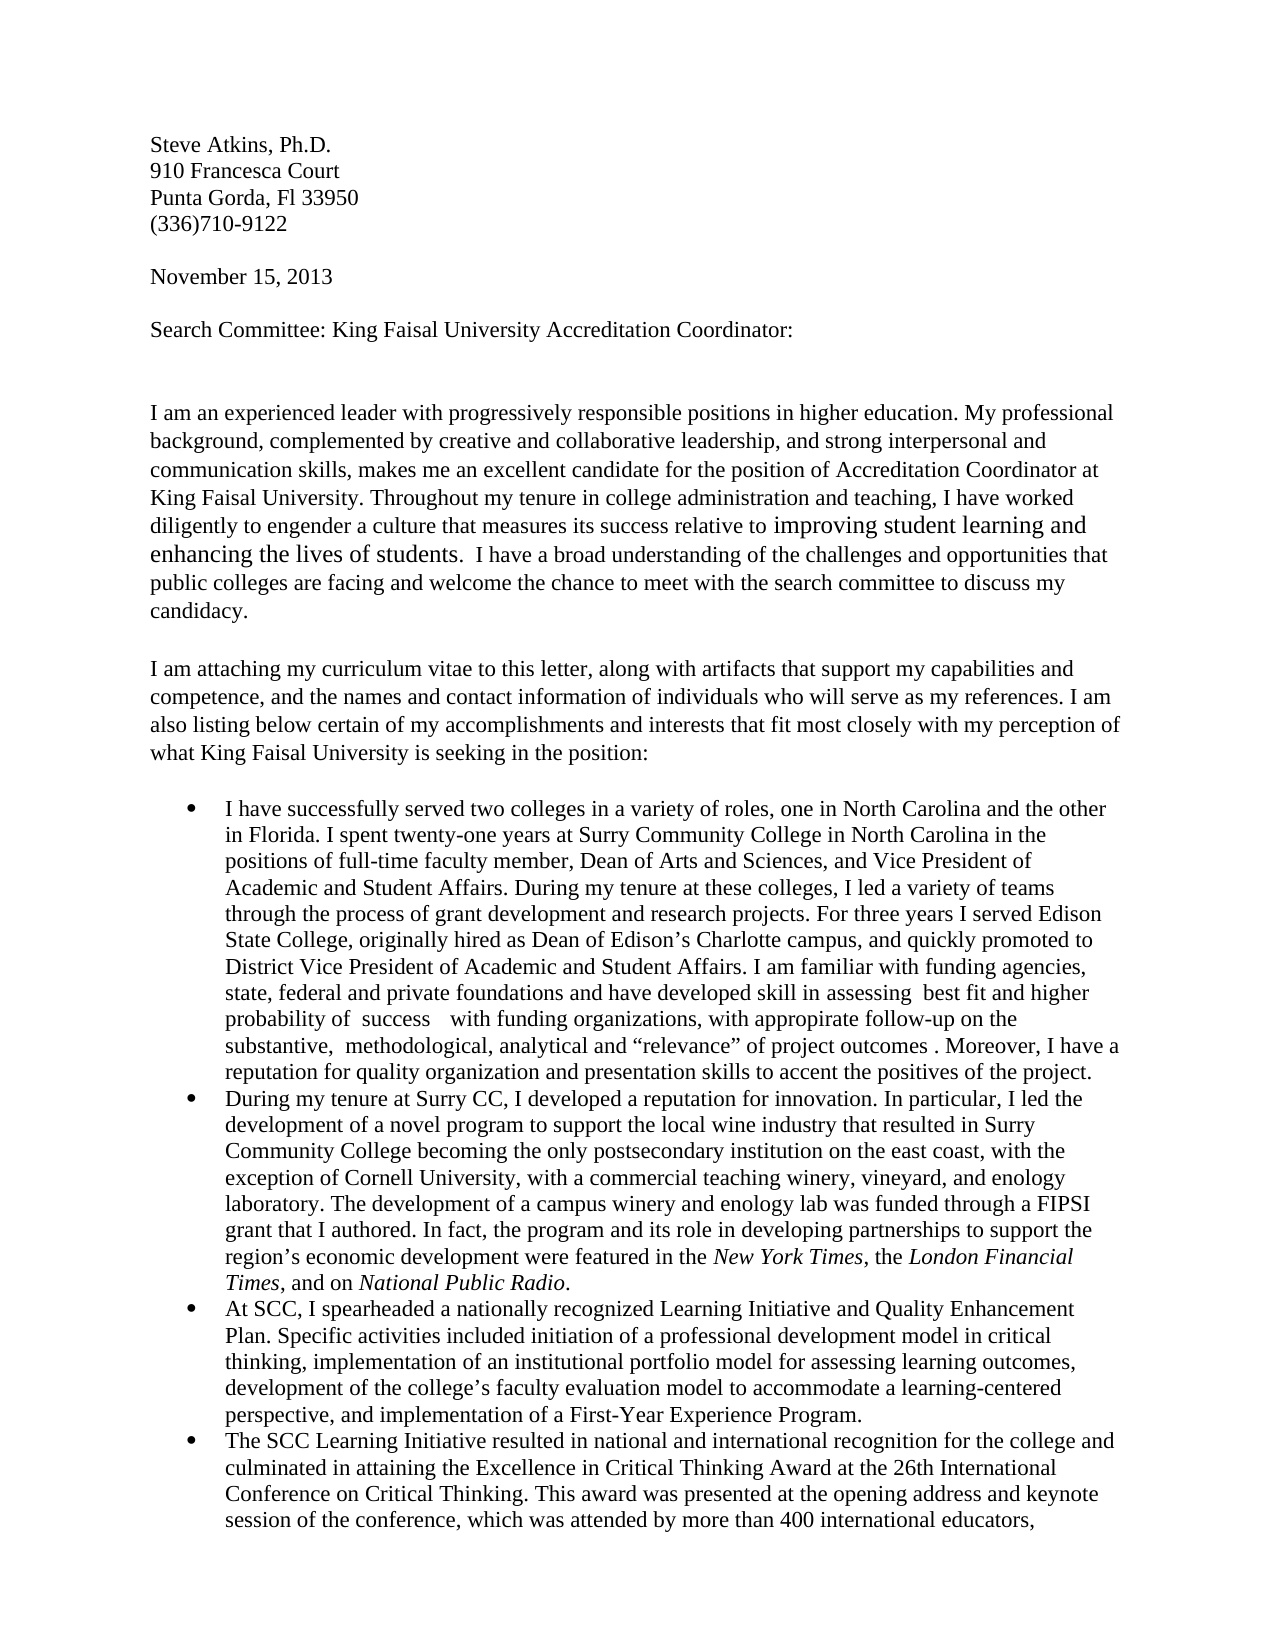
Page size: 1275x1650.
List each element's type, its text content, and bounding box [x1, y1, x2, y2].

text November 15, 2013 [150, 263, 1125, 289]
list I have successfully served two colleges in a variety of roles, one in North Carolina and the other in Florida. I spent twenty-one years at Surry Community College in North Carolina in the positions of full-time faculty member, Dean of Arts and Sciences, and Vice President of Academic and Student Affairs. During my tenure at these colleges, I led a variety of teams through the process of grant development and research projects. For three years I served Edison State College, originally hired as Dean of Edison’s Charlotte campus, and quickly promoted to District Vice President of Academic and Student Affairs. I am familiar with funding agencies, state, federal and private foundations and have developed skill in assessing best fit and higher probability of success with funding organizations, with appropirate follow-up on the substantive, methodological, analytical and “relevance” of project outcomes . Moreover, I have a reputation for quality organization and presentation skills to accent the positives of the project. [187, 795, 1125, 1084]
text Search Committee: King Faisal University Accreditation Coordinator: [150, 316, 1125, 342]
text (336)710-9122 [150, 210, 1125, 237]
text I am attaching my curriculum vitae to this letter, along with artifacts that support my capabilities and competence, and the names and contact information of individuals who will serve as my references. I am also listing below certain of my accomplishments and interests that fit most closely with my perception of what King Faisal University is seeking in the position: [150, 653, 1125, 766]
list The SCC Learning Initiative resulted in national and international recognition for the college and culminated in attaining the Excellence in Critical Thinking Award at the 26th International Conference on Critical Thinking. This award was presented at the opening address and keynote session of the conference, which was attended by more than 400 international educators, [187, 1427, 1125, 1533]
text 910 Francesca Court [150, 158, 1125, 184]
text I am an experienced leader with progressively responsible positions in higher education. My professional background, complemented by creative and collaborative leadership, and strong interpersonal and communication skills, makes me an excellent candidate for the position of Accreditation Coordinator at King Faisal University. Throughout my tenure in college administration and teaching, I have worked diligently to engender a culture that measures its success relative to improving student learning and enhancing the lives of students. I have a broad understanding of the challenges and opportunities that public colleges are facing and welcome the chance to meet with the search committee to discuss my candidacy. [150, 398, 1125, 624]
list At SCC, I spearheaded a nationally recognized Learning Initiative and Quality Enhancement Plan. Specific activities included initiation of a professional development model in critical thinking, implementation of an institutional portfolio model for assessing learning outcomes, development of the college’s faculty evaluation model to accommodate a learning-centered perspective, and implementation of a First-Year Experience Program. [187, 1295, 1125, 1427]
text Punta Gorda, Fl 33950 [150, 184, 1125, 210]
list During my tenure at Surry CC, I developed a reputation for innovation. In particular, I led the development of a novel program to support the local wine industry that resulted in Surry Community College becoming the only postsecondary institution on the east coast, with the exception of Cornell University, with a commercial teaching winery, vineyard, and enology laboratory. The development of a campus winery and enology lab was funded through a FIPSI grant that I authored. In fact, the program and its role in developing partnerships to support the region’s economic development were featured in the New York Times, the London Financial Times, and on National Public Radio. [187, 1084, 1125, 1295]
text Steve Atkins, Ph.D. [150, 131, 1125, 158]
